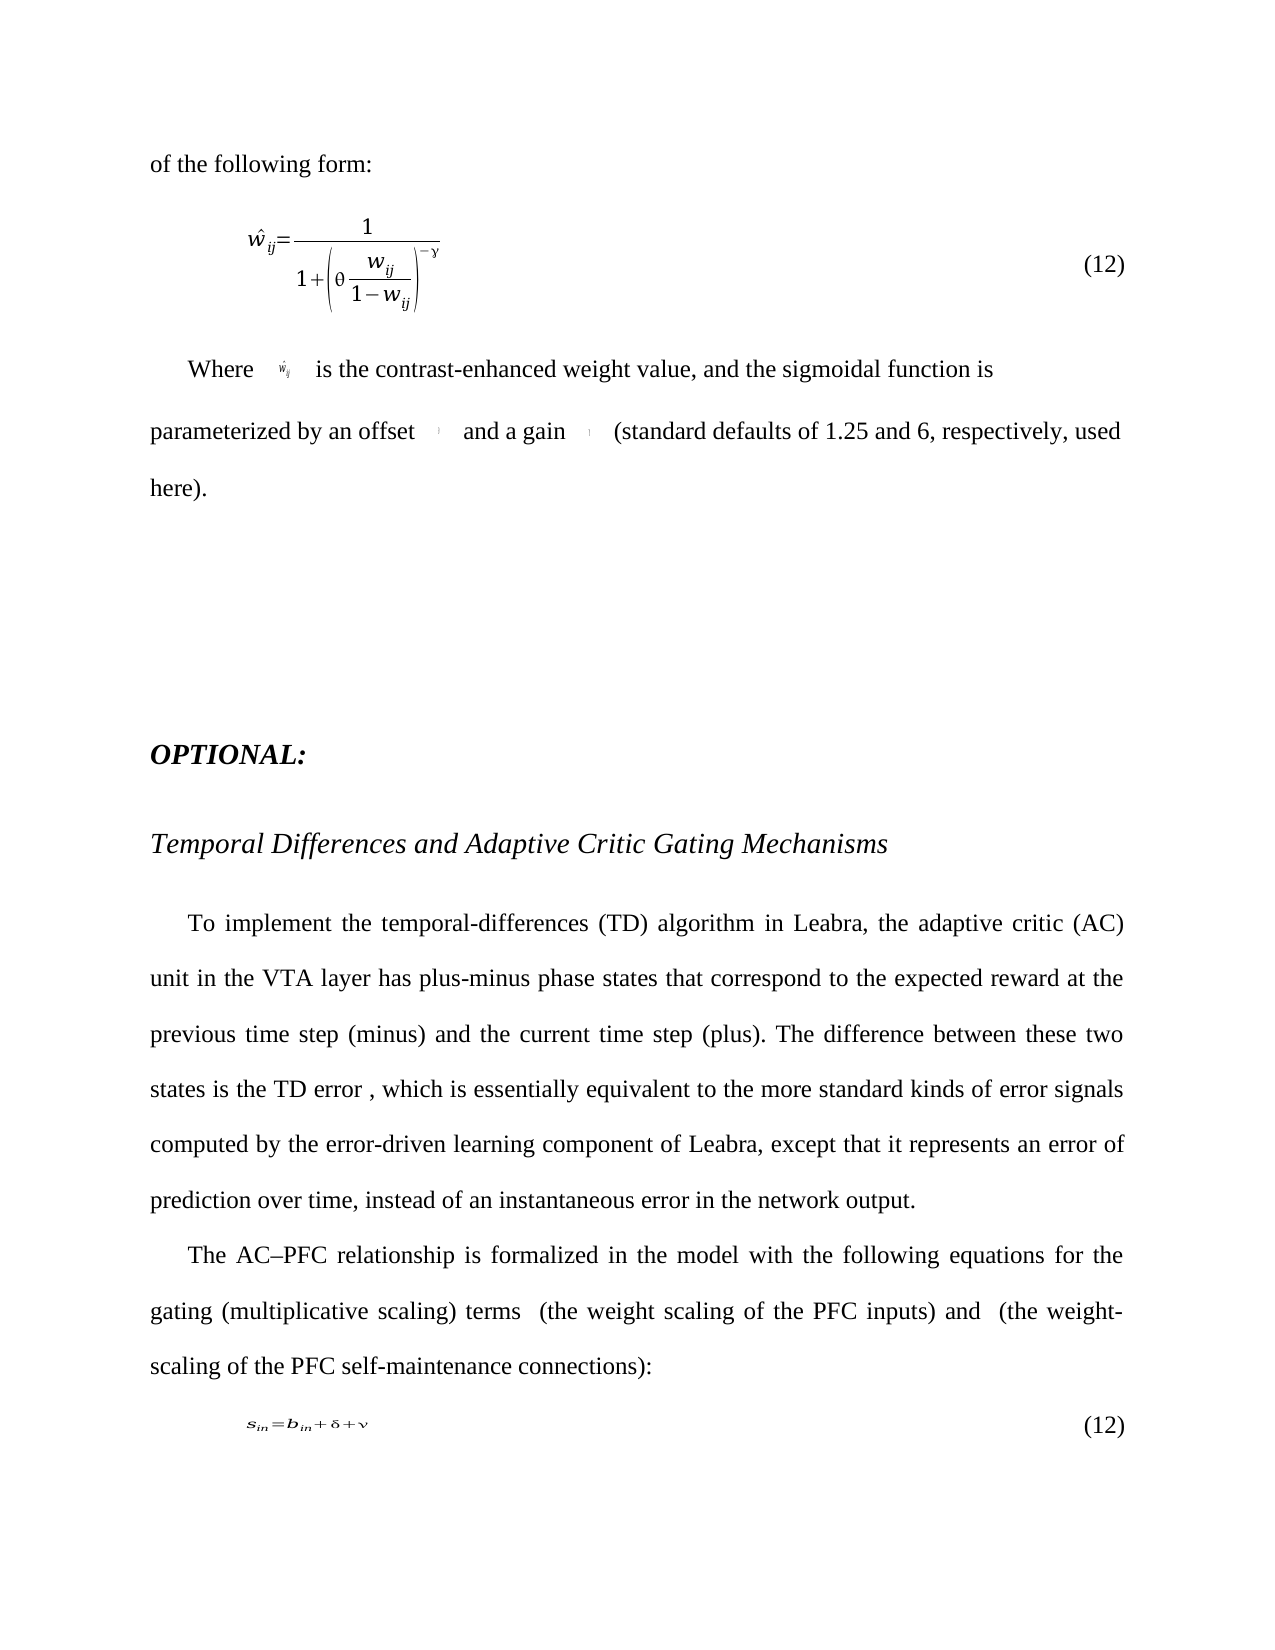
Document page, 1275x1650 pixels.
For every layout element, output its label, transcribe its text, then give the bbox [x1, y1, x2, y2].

text The AC–PFC relationship is formalized in the model with the following equations for the gating (multiplicative scaling) terms (the weight scaling of the PFC inputs) and (the weight-scaling of the PFC self-maintenance connections): [150, 1241, 1125, 1380]
subtitle Temporal Differences and Adaptive Critic Gating Mechanisms [150, 828, 1125, 860]
text To implement the temporal-differences (TD) algorithm in Leabra, the adaptive critic (AC) unit in the VTA layer has plus-minus phase states that correspond to the expected reward at the previous time step (minus) and the current time step (plus). The difference between these two states is the TD error , which is essentially equivalent to the more standard kinds of error signals computed by the error-driven learning component of Leabra, except that it represents an error of prediction over time, instead of an instantaneous error in the network output. [150, 909, 1125, 1214]
text of the following form: [150, 150, 1125, 178]
text (12) [225, 205, 1125, 323]
subtitle OPTIONAL: [150, 738, 1125, 770]
text (12) [225, 1408, 1125, 1443]
text Where is the contrast-enhanced weight value, and the sigmoidal function is parameterized by an offset and a gain (standard defaults of 1.25 and 6, respectively, used here). [150, 351, 1125, 502]
